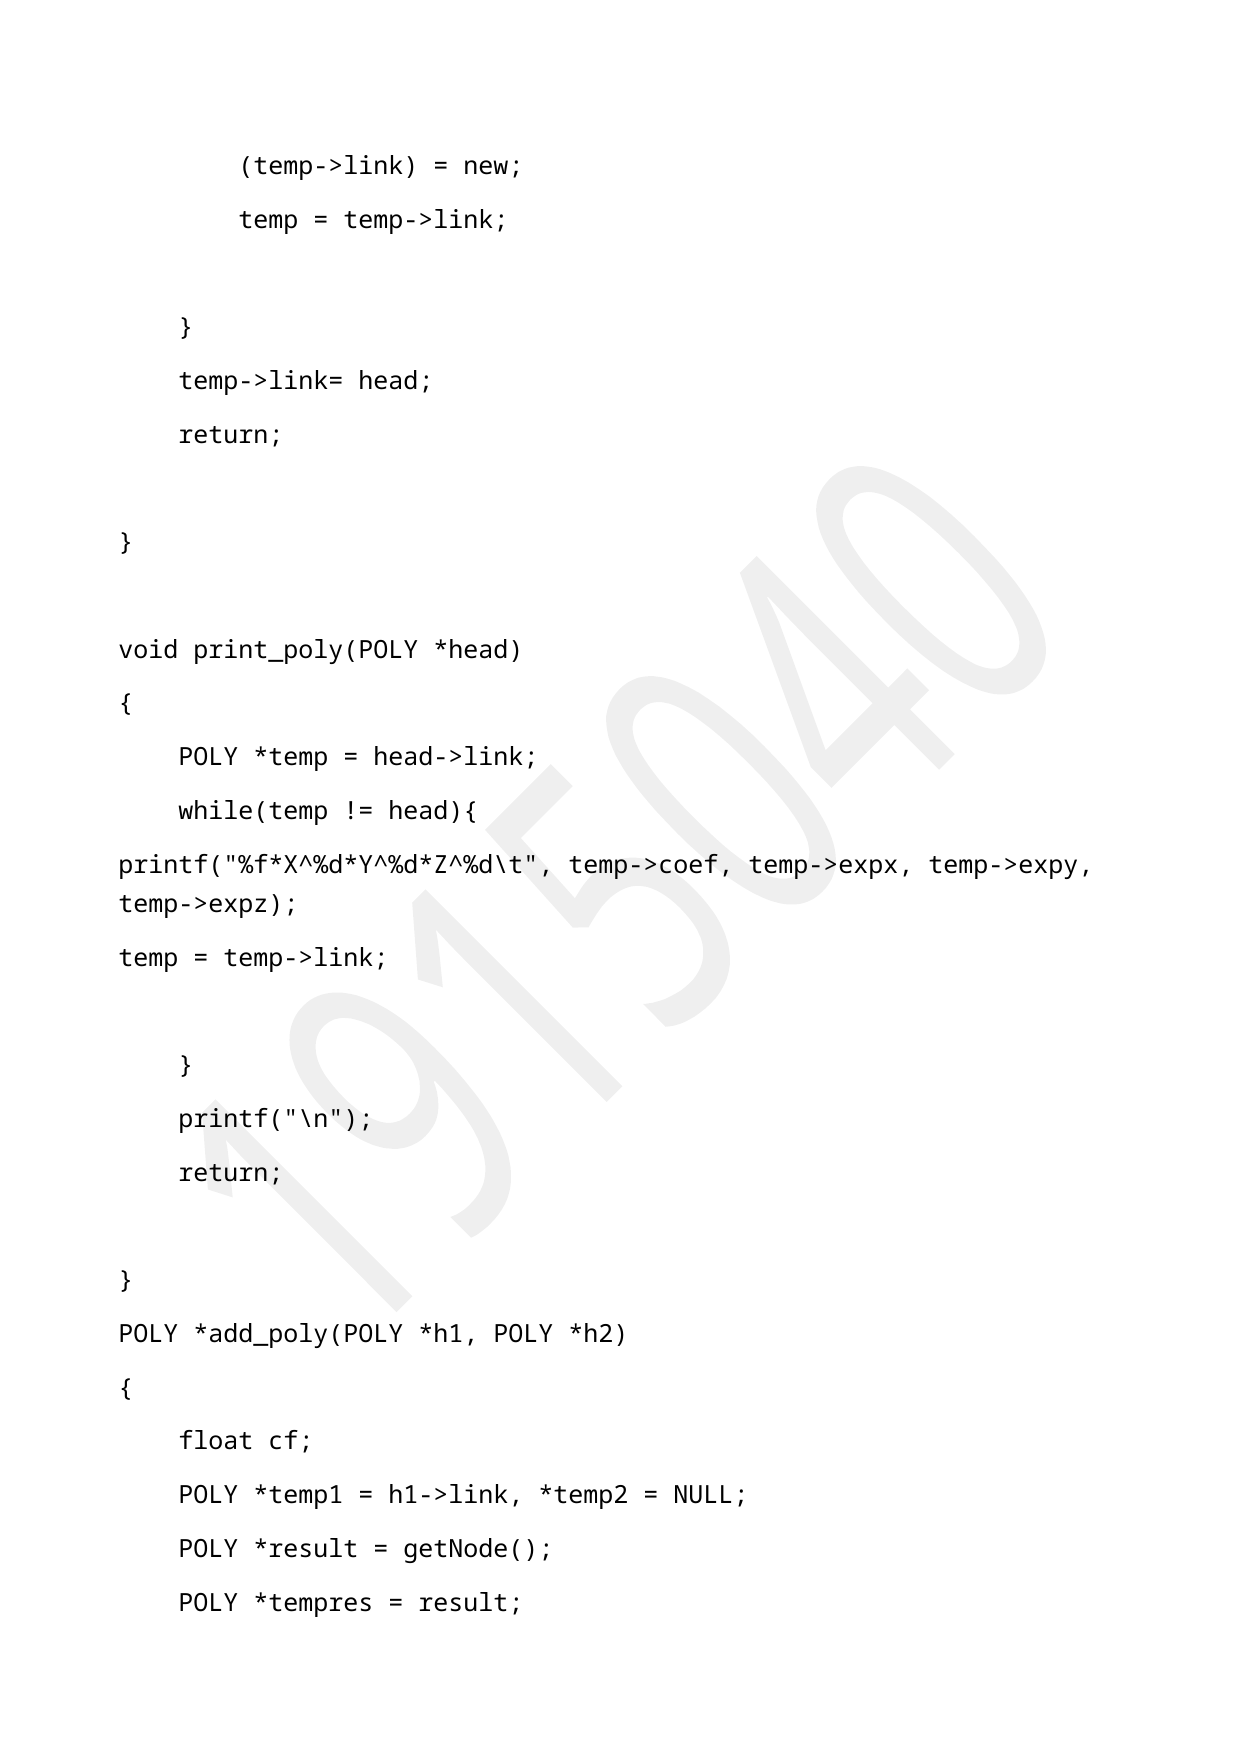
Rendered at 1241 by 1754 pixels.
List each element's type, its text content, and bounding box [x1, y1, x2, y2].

text [1043, 631, 1122, 665]
text printf("\n"); [118, 1101, 212, 1134]
text [672, 793, 800, 827]
text [911, 685, 1122, 719]
text return; [118, 1154, 207, 1188]
text [807, 793, 1122, 827]
text [438, 939, 476, 973]
text printf("%f*X^%d*Y^%d*Z^%d\t", temp->coef, temp->expx, temp->expy, temp->expz); [529, 846, 1122, 919]
text printf("\n"); [349, 1101, 417, 1122]
text } [118, 1262, 379, 1296]
text POLY *result = getNode(); [118, 1531, 1122, 1564]
text temp = temp->link; [118, 201, 1122, 235]
text POLY *temp1 = h1->link, *temp2 = NULL; [118, 1477, 1122, 1511]
text [783, 631, 833, 665]
text return; [229, 1154, 271, 1188]
text } [118, 309, 1122, 343]
text [435, 1047, 584, 1081]
text while(temp != head){ [118, 793, 520, 827]
text printf("%f*X^%d*Y^%d*Z^%d\t", temp->coef, temp->expx, temp->expy, temp->expz); [118, 846, 564, 919]
text [758, 739, 815, 773]
text return; [509, 1154, 1122, 1188]
text POLY *tempres = result; [118, 1584, 1122, 1618]
text [848, 739, 1122, 773]
text [585, 1047, 1122, 1081]
text [963, 524, 1122, 558]
text printf("\n"); [429, 1101, 474, 1134]
text POLY *temp = head->link; [118, 739, 625, 773]
text } [118, 1047, 301, 1081]
text [635, 703, 696, 719]
text temp->link= head; [118, 363, 1122, 397]
text void print_poly(POLY *head) [118, 631, 773, 665]
text [844, 524, 962, 558]
text [635, 739, 757, 773]
text (temp->link) = new; [118, 148, 1122, 182]
text printf("%f*X^%d*Y^%d*Z^%d\t", temp->coef, temp->expx, temp->expy, temp->expz); [595, 886, 689, 919]
text [477, 939, 703, 973]
text [380, 1262, 1122, 1296]
text [803, 685, 871, 719]
text [833, 631, 933, 665]
text temp = temp->link; [118, 939, 417, 973]
text printf("%f*X^%d*Y^%d*Z^%d\t", temp->coef, temp->expx, temp->expy, temp->expz); [726, 846, 809, 878]
text { [118, 685, 623, 719]
text POLY *add_poly(POLY *h1, POLY *h2) [118, 1316, 1122, 1349]
text printf("\n"); [482, 1101, 1122, 1134]
text [687, 685, 792, 719]
text float cf; [118, 1423, 1122, 1457]
text { [118, 1369, 1122, 1403]
text [316, 1047, 419, 1081]
text return; [272, 1154, 485, 1188]
text [727, 939, 1122, 973]
text printf("\n"); [219, 1101, 350, 1134]
text } [118, 524, 832, 558]
text return; [118, 416, 1122, 450]
text [533, 793, 670, 827]
text [930, 631, 1019, 665]
